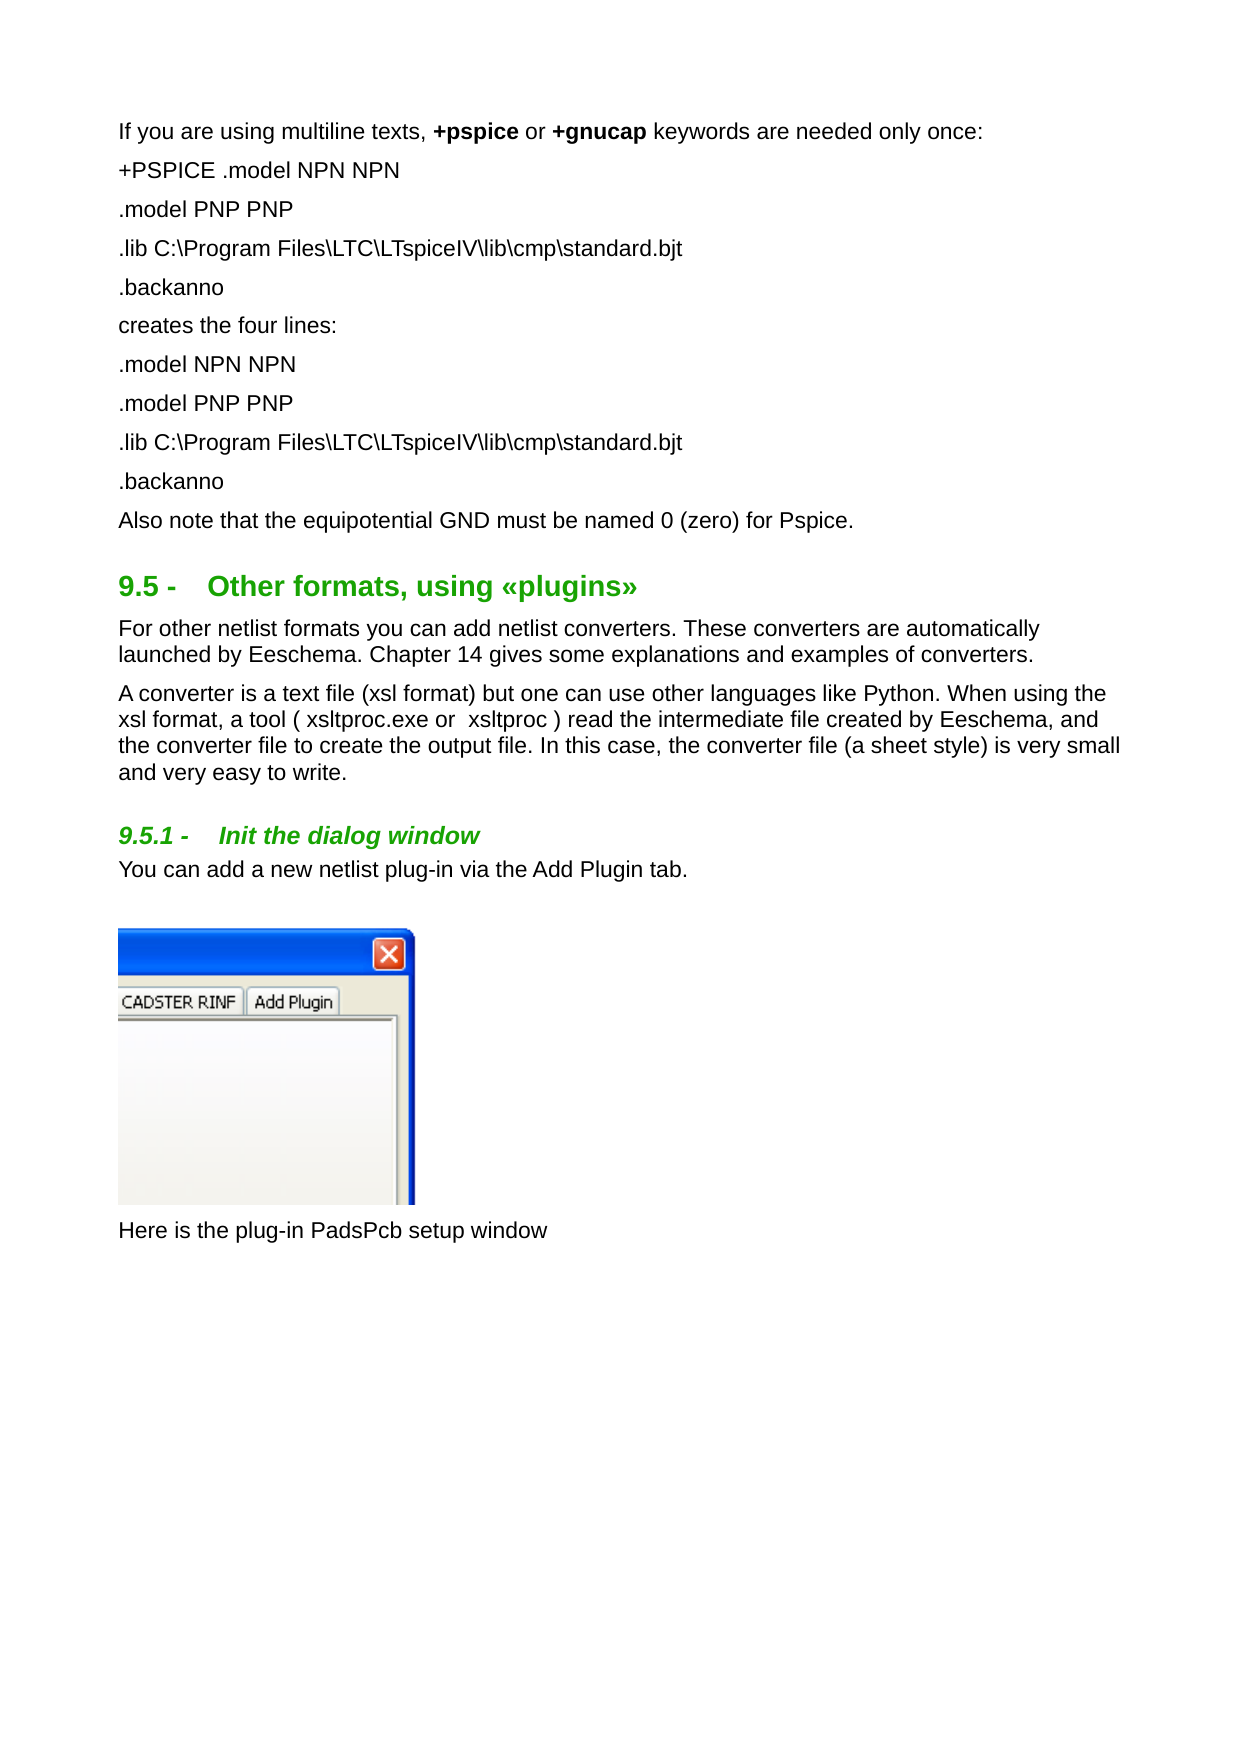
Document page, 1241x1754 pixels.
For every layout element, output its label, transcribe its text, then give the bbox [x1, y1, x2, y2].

picture [118, 894, 459, 1205]
text If you are using multiline texts, +pspice or +gnucap keywords are needed only once: [118, 118, 1122, 144]
text .model PNP PNP [118, 390, 1122, 416]
text A converter is a text file (xsl format) but one can use other languages like Python. When using the xsl format, a tool ( xsltproc.exe or xsltproc ) read the intermediate file created by Eeschema, and the converter file to create the output file. In this case, the converter file (a sheet style) is very small and very easy to write. [118, 680, 1122, 785]
text .lib C:\Program Files\LTC\LTspiceIV\lib\cmp\standard.bjt [118, 235, 1122, 261]
text .lib C:\Program Files\LTC\LTspiceIV\lib\cmp\standard.bjt [118, 429, 1122, 455]
text .backanno [118, 468, 1122, 494]
subtitle Init the dialog window [118, 821, 1122, 849]
text .backanno [118, 273, 1122, 300]
text creates the four lines: [118, 312, 1122, 339]
text You can add a new netlist plug-in via the Add Plugin tab. [118, 856, 1122, 882]
text Here is the plug-in PadsPcb setup window [118, 1217, 1122, 1243]
subtitle Other formats, using «plugins» [118, 568, 1122, 602]
text .model PNP PNP [118, 196, 1122, 222]
text +PSPICE .model NPN NPN [118, 157, 1122, 183]
text .model NPN NPN [118, 351, 1122, 378]
text Also note that the equipotential GND must be named 0 (zero) for Pspice. [118, 507, 1122, 533]
text For other netlist formats you can add netlist converters. These converters are automatically launched by Eeschema. Chapter 14 gives some explanations and examples of converters. [118, 614, 1122, 667]
